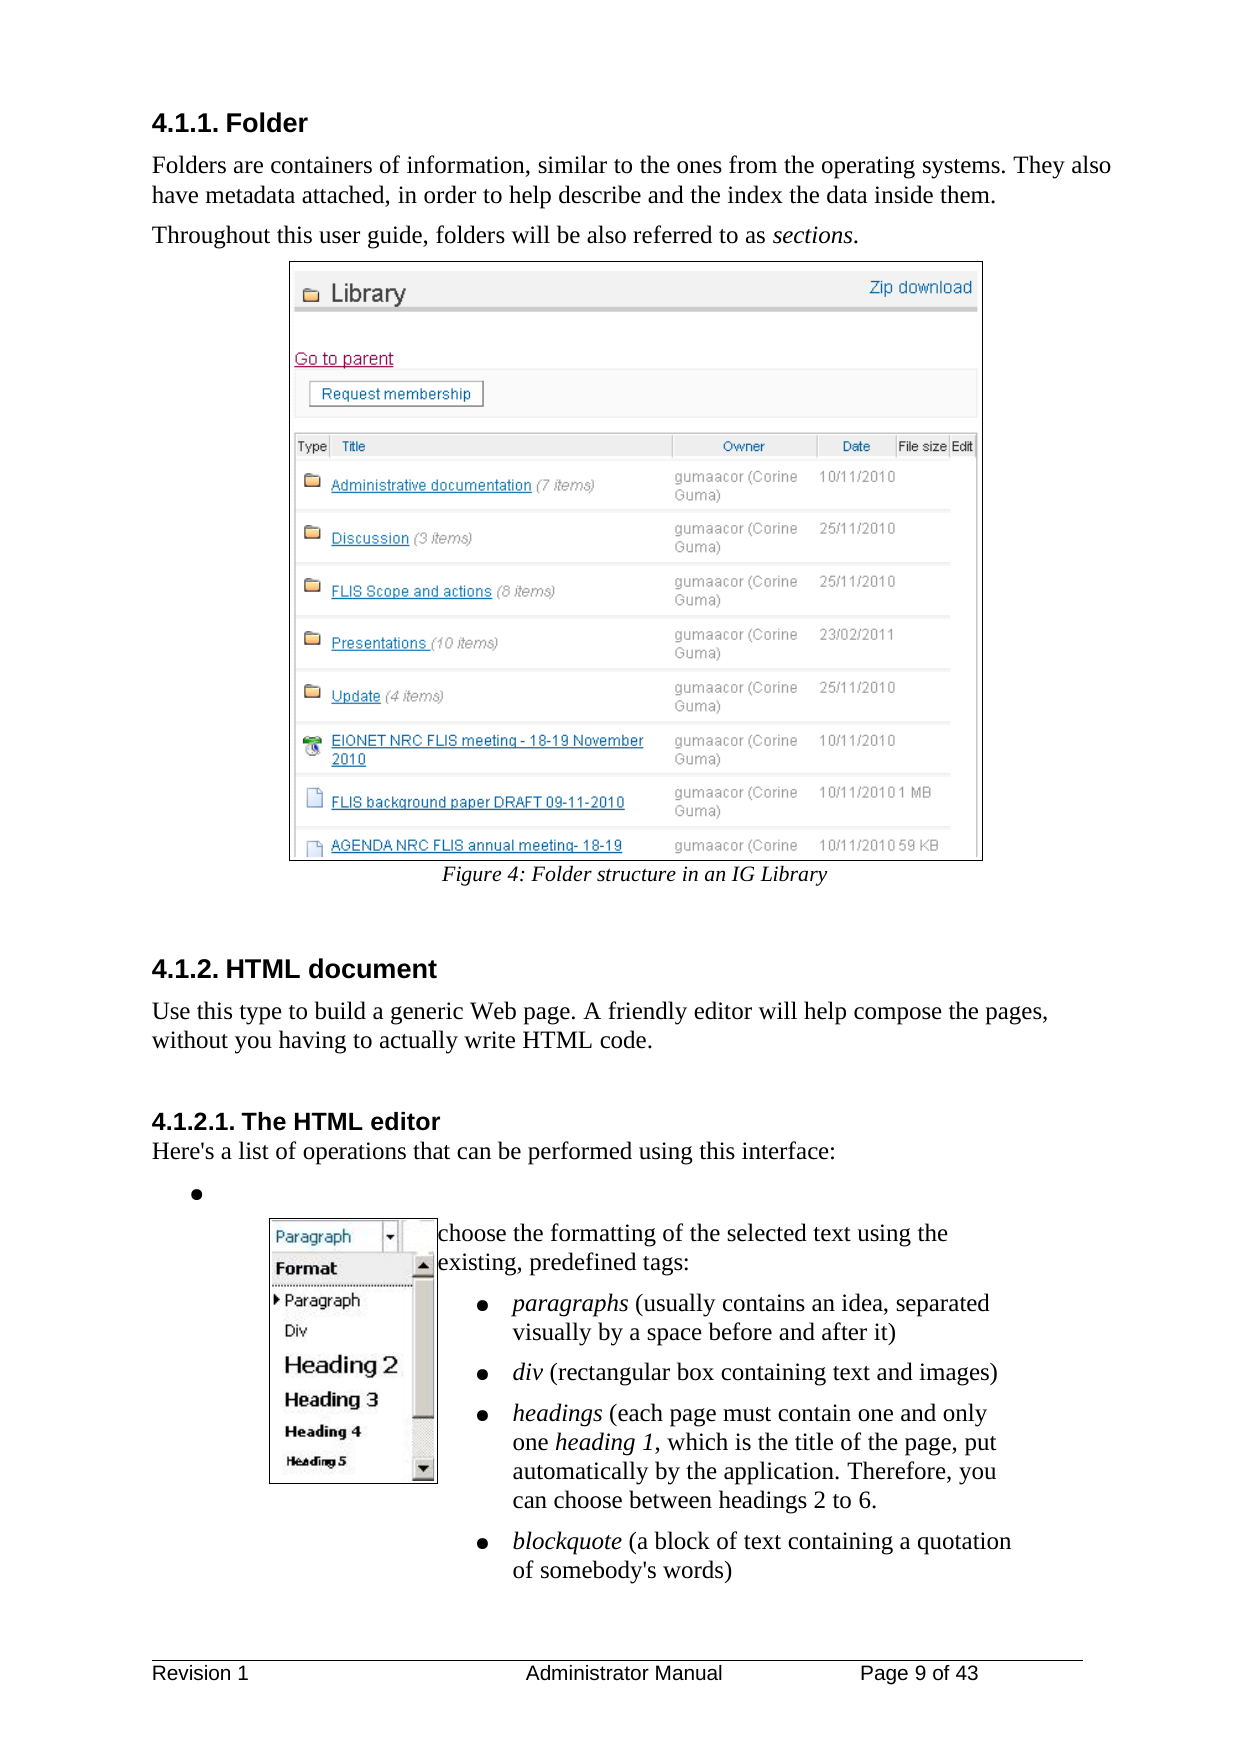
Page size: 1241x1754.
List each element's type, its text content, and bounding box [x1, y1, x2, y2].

text [290, 262, 982, 860]
text Use this type to build a generic Web page. A friendly editor will help compose the pages, without you having to actually write HTML code. [152, 996, 1120, 1054]
text Throughout this user guide, folders will be also referred to as sections. [152, 220, 1120, 249]
picture [271, 1220, 435, 1481]
subtitle The HTML editor [152, 1107, 1120, 1136]
subtitle Folder [152, 107, 1120, 138]
table_header choose the formatting of the selected text using the existing, predefined tags: paragraphs (usually contains an idea, separated visually by a space before and after it) div (rectangular box containing text and images) headings (each page must contain one and only one heading 1, which is the title of the page, put automatically by the application. Therefore, you can choose between headings 2 to 6. blockquote (a block of text containing a quotation of somebody's words) [438, 1218, 1027, 1596]
table_header [269, 1484, 437, 1596]
subtitle HTML document [152, 952, 1120, 983]
picture [292, 265, 980, 857]
text Here's a list of operations that can be performed using this interface: [152, 1136, 1120, 1165]
text Folders are containers of information, similar to the ones from the operating systems. They also have metadata attached, in order to help describe and the index the data inside them. [152, 150, 1120, 208]
text Figure 4: Folder structure in an IG Library [248, 274, 1023, 887]
